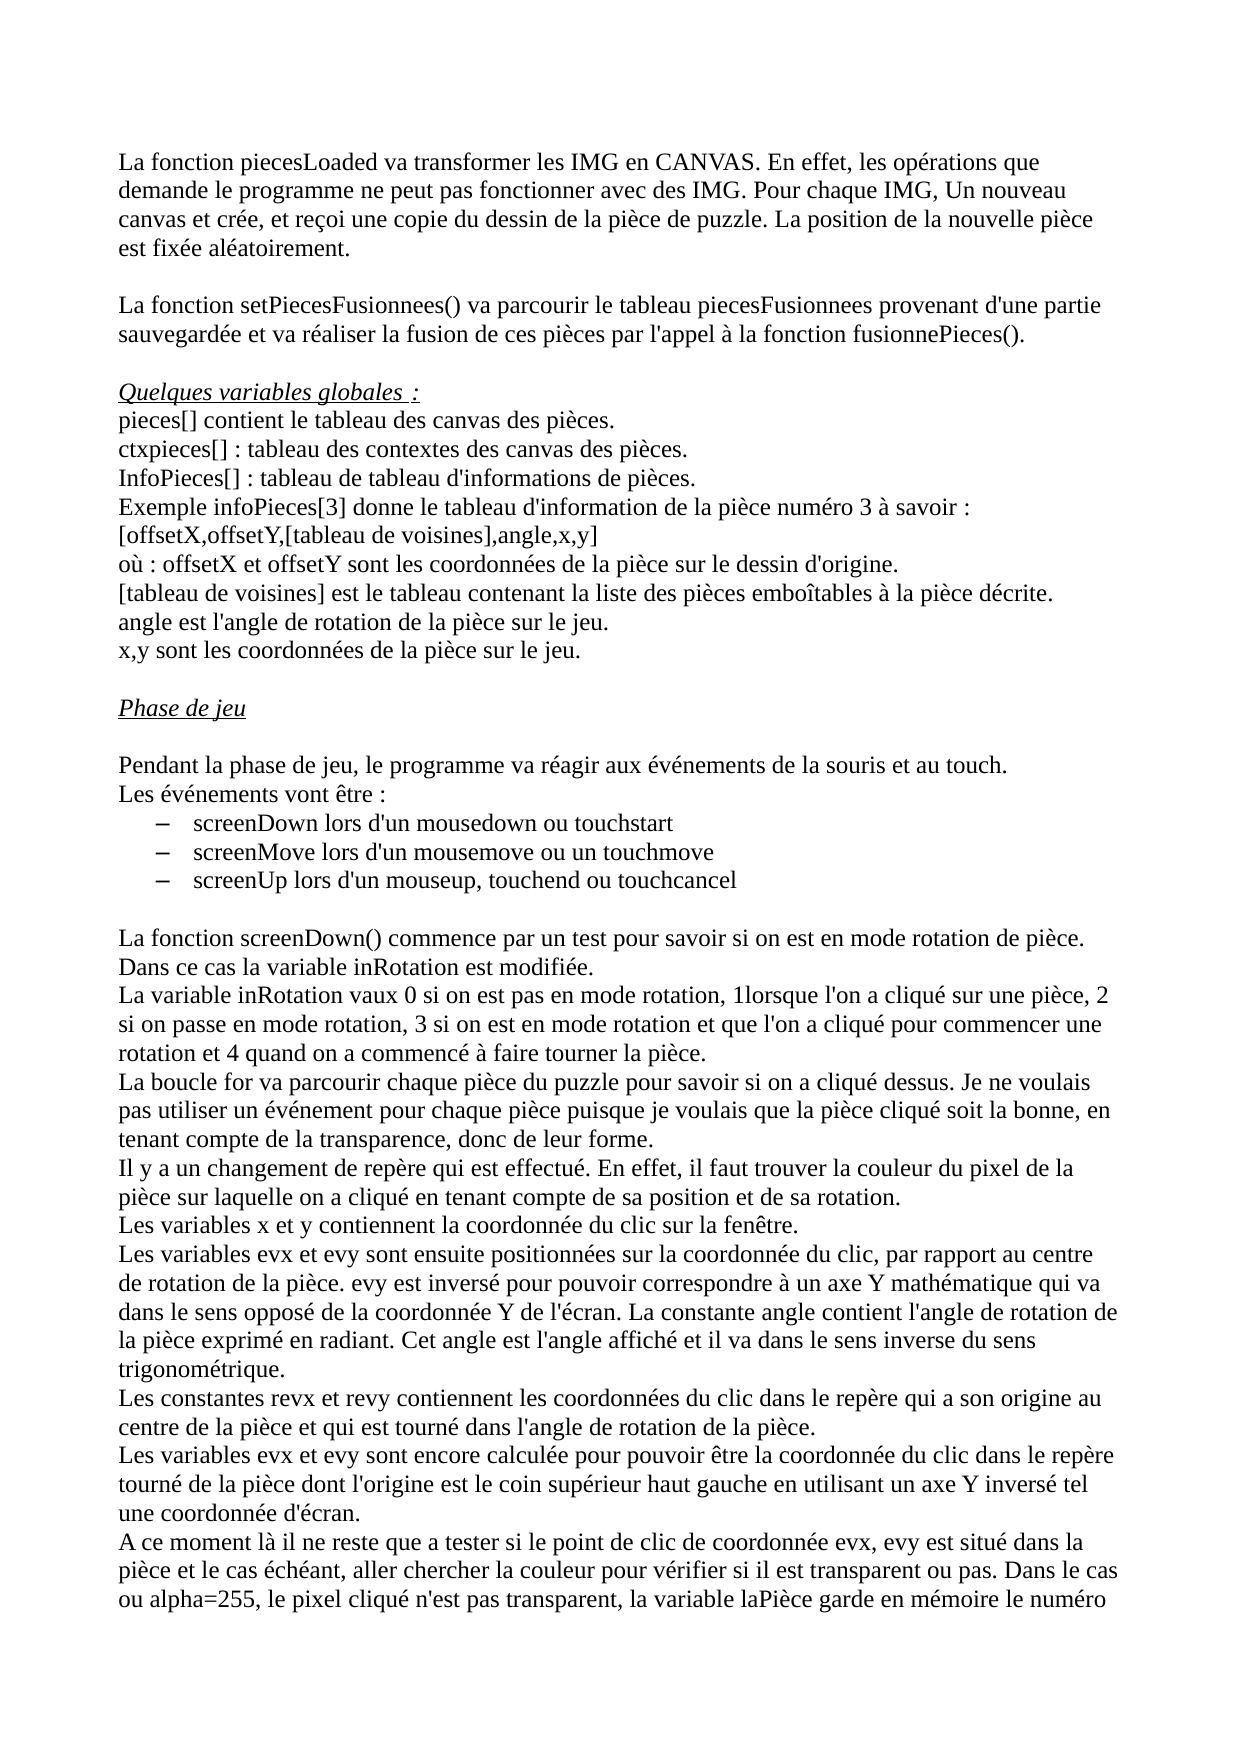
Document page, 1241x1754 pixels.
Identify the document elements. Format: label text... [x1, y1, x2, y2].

text angle est l'angle de rotation de la pièce sur le jeu. [118, 607, 1122, 636]
text x,y sont les coordonnées de la pièce sur le jeu. [118, 636, 1122, 664]
text ctxpieces[] : tableau des contextes des canvas des pièces. [118, 434, 1122, 463]
text Phase de jeu [118, 693, 1122, 722]
text La fonction screenDown() commence par un test pour savoir si on est en mode rotation de pièce. Dans ce cas la variable inRotation est modifiée. [118, 923, 1122, 981]
list screenMove lors d'un mousemove ou un touchmove [156, 837, 1122, 866]
text Pendant la phase de jeu, le programme va réagir aux événements de la souris et au touch. [118, 751, 1122, 779]
text A ce moment là il ne reste que a tester si le point de clic de coordonnée evx, evy est situé dans la pièce et le cas échéant, aller chercher la couleur pour vérifier si il est transparent ou pas. Dans le cas ou alpha=255, le pixel cliqué n'est pas transparent, la variable laPièce garde en mémoire le numéro [118, 1527, 1122, 1613]
text La fonction piecesLoaded va transformer les IMG en CANVAS. En effet, les opérations que demande le programme ne peut pas fonctionner avec des IMG. Pour chaque IMG, Un nouveau canvas et crée, et reçoi une copie du dessin de la pièce de puzzle. La position de la nouvelle pièce est fixée aléatoirement. [118, 147, 1122, 262]
text Il y a un changement de repère qui est effectué. En effet, il faut trouver la couleur du pixel de la pièce sur laquelle on a cliqué en tenant compte de sa position et de sa rotation. [118, 1153, 1122, 1211]
text La boucle for va parcourir chaque pièce du puzzle pour savoir si on a cliqué dessus. Je ne voulais pas utiliser un événement pour chaque pièce puisque je voulais que la pièce cliqué soit la bonne, en tenant compte de la transparence, donc de leur forme. [118, 1067, 1122, 1153]
text Les événements vont être : [118, 779, 1122, 808]
list screenDown lors d'un mousedown ou touchstart [156, 808, 1122, 837]
text où : offsetX et offsetY sont les coordonnées de la pièce sur le dessin d'origine. [118, 549, 1122, 578]
text Quelques variables globales : [118, 377, 1122, 406]
text [tableau de voisines] est le tableau contenant la liste des pièces emboîtables à la pièce décrite. [118, 578, 1122, 607]
text InfoPieces[] : tableau de tableau d'informations de pièces. [118, 463, 1122, 492]
text pieces[] contient le tableau des canvas des pièces. [118, 406, 1122, 434]
text Exemple infoPieces[3] donne le tableau d'information de la pièce numéro 3 à savoir : [118, 492, 1122, 521]
text La fonction setPiecesFusionnees() va parcourir le tableau piecesFusionnees provenant d'une partie sauvegardée et va réaliser la fusion de ces pièces par l'appel à la fonction fusionnePieces(). [118, 291, 1122, 348]
text Les constantes revx et revy contiennent les coordonnées du clic dans le repère qui a son origine au centre de la pièce et qui est tourné dans l'angle de rotation de la pièce. [118, 1383, 1122, 1441]
text Les variables evx et evy sont encore calculée pour pouvoir être la coordonnée du clic dans le repère tourné de la pièce dont l'origine est le coin supérieur haut gauche en utilisant un axe Y inversé tel une coordonnée d'écran. [118, 1441, 1122, 1527]
list screenUp lors d'un mouseup, touchend ou touchcancel [156, 866, 1122, 894]
text [offsetX,offsetY,[tableau de voisines],angle,x,y] [118, 521, 1122, 549]
text Les variables evx et evy sont ensuite positionnées sur la coordonnée du clic, par rapport au centre de rotation de la pièce. evy est inversé pour pouvoir correspondre à un axe Y mathématique qui va dans le sens opposé de la coordonnée Y de l'écran. La constante angle contient l'angle de rotation de la pièce exprimé en radiant. Cet angle est l'angle affiché et il va dans le sens inverse du sens trigonométrique. [118, 1239, 1122, 1383]
text La variable inRotation vaux 0 si on est pas en mode rotation, 1lorsque l'on a cliqué sur une pièce, 2 si on passe en mode rotation, 3 si on est en mode rotation et que l'on a cliqué pour commencer une rotation et 4 quand on a commencé à faire tourner la pièce. [118, 981, 1122, 1067]
text Les variables x et y contiennent la coordonnée du clic sur la fenêtre. [118, 1211, 1122, 1239]
